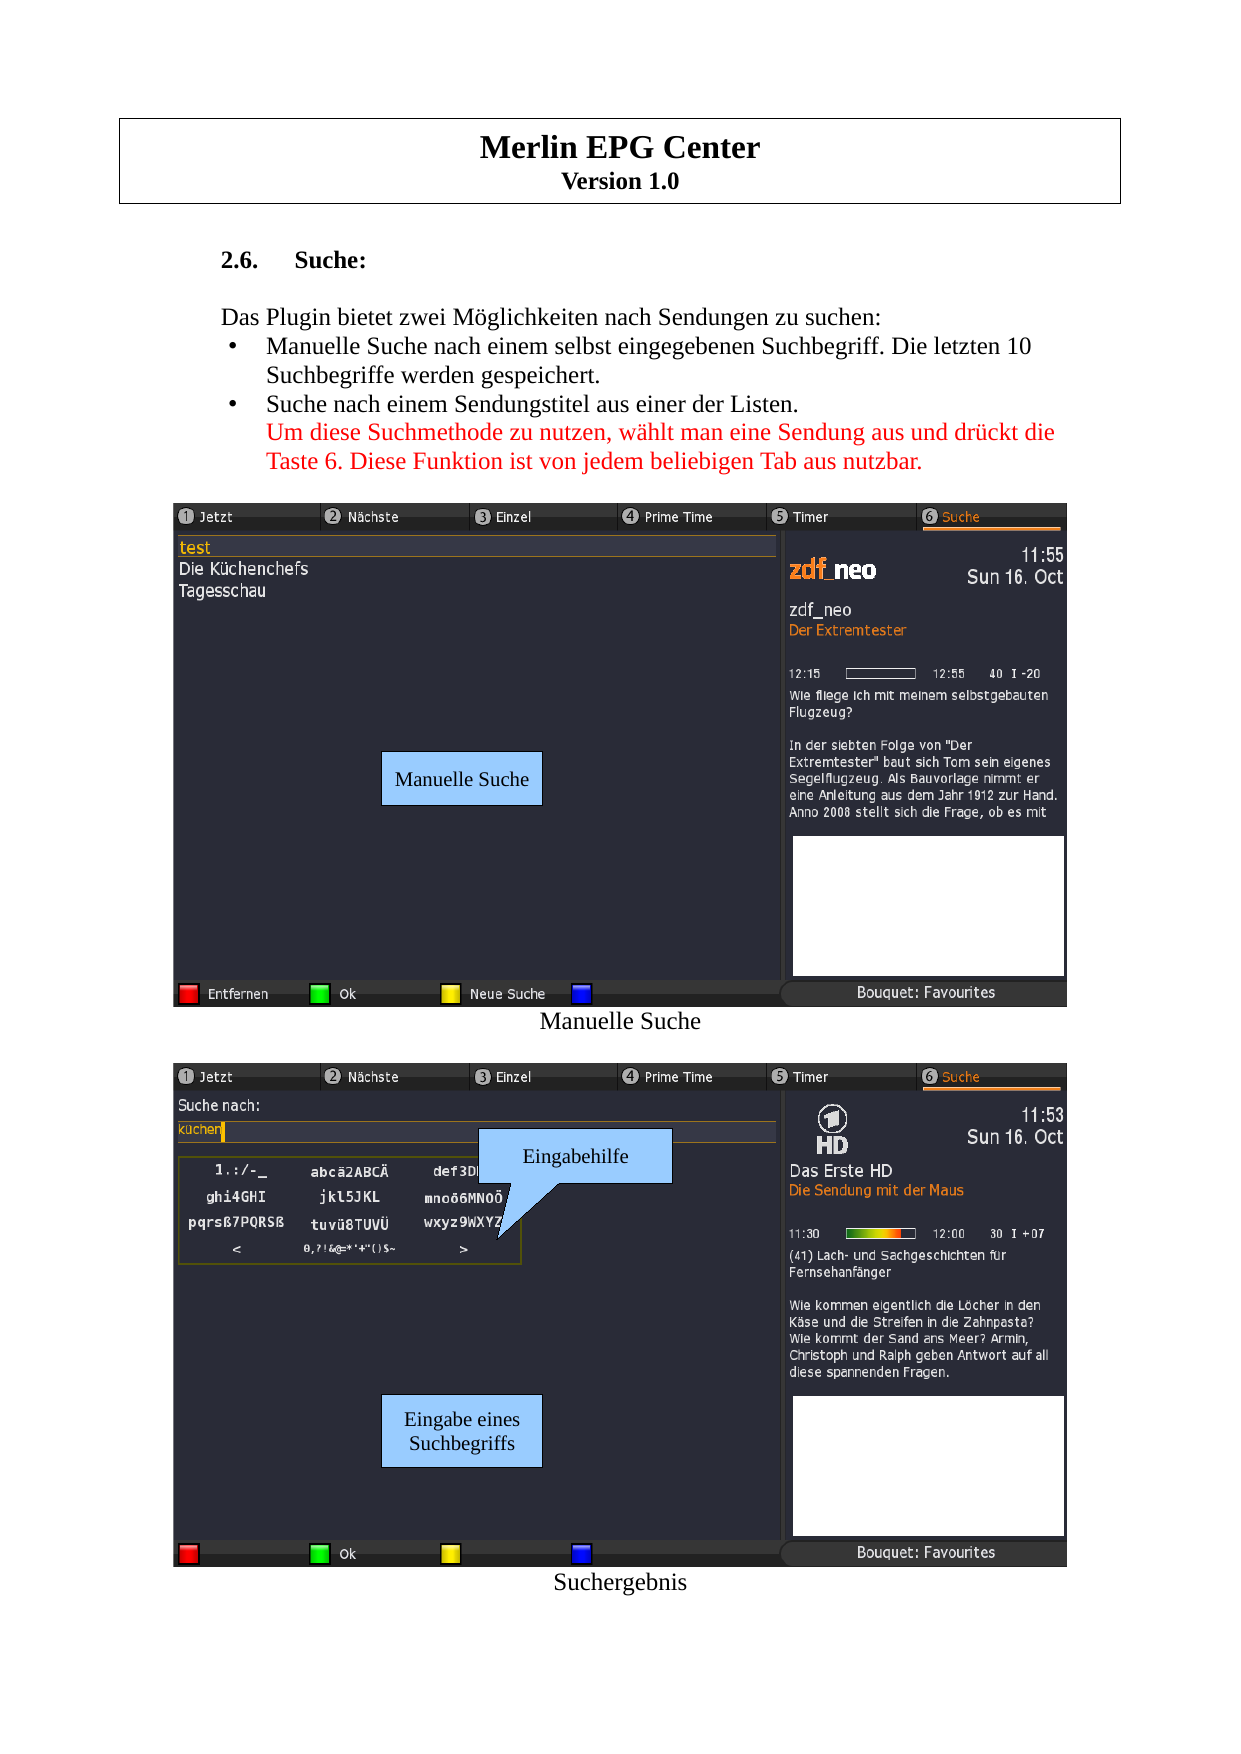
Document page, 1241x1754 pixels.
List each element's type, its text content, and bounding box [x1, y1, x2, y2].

text Das Plugin bietet zwei Möglichkeiten nach Sendungen zu suchen: [221, 302, 1122, 331]
list Um diese Suchmethode zu nutzen, wählt man eine Sendung aus und drückt die [228, 417, 1122, 446]
list Taste 6. Diese Funktion ist von jedem beliebigen Tab aus nutzbar. [228, 446, 1122, 475]
list Suche nach einem Sendungstitel aus einer der Listen. [228, 389, 1122, 417]
picture [173, 503, 1067, 1007]
picture [173, 1063, 1067, 1567]
text Manuelle Suche [118, 504, 1122, 1035]
list Manuelle Suche nach einem selbst eingegebenen Suchbegriff. Die letzten 10 Suchbegriffe werden gespeichert. [228, 331, 1122, 389]
list Suche: [221, 245, 1122, 274]
text Suchergebnis [118, 1064, 1122, 1595]
